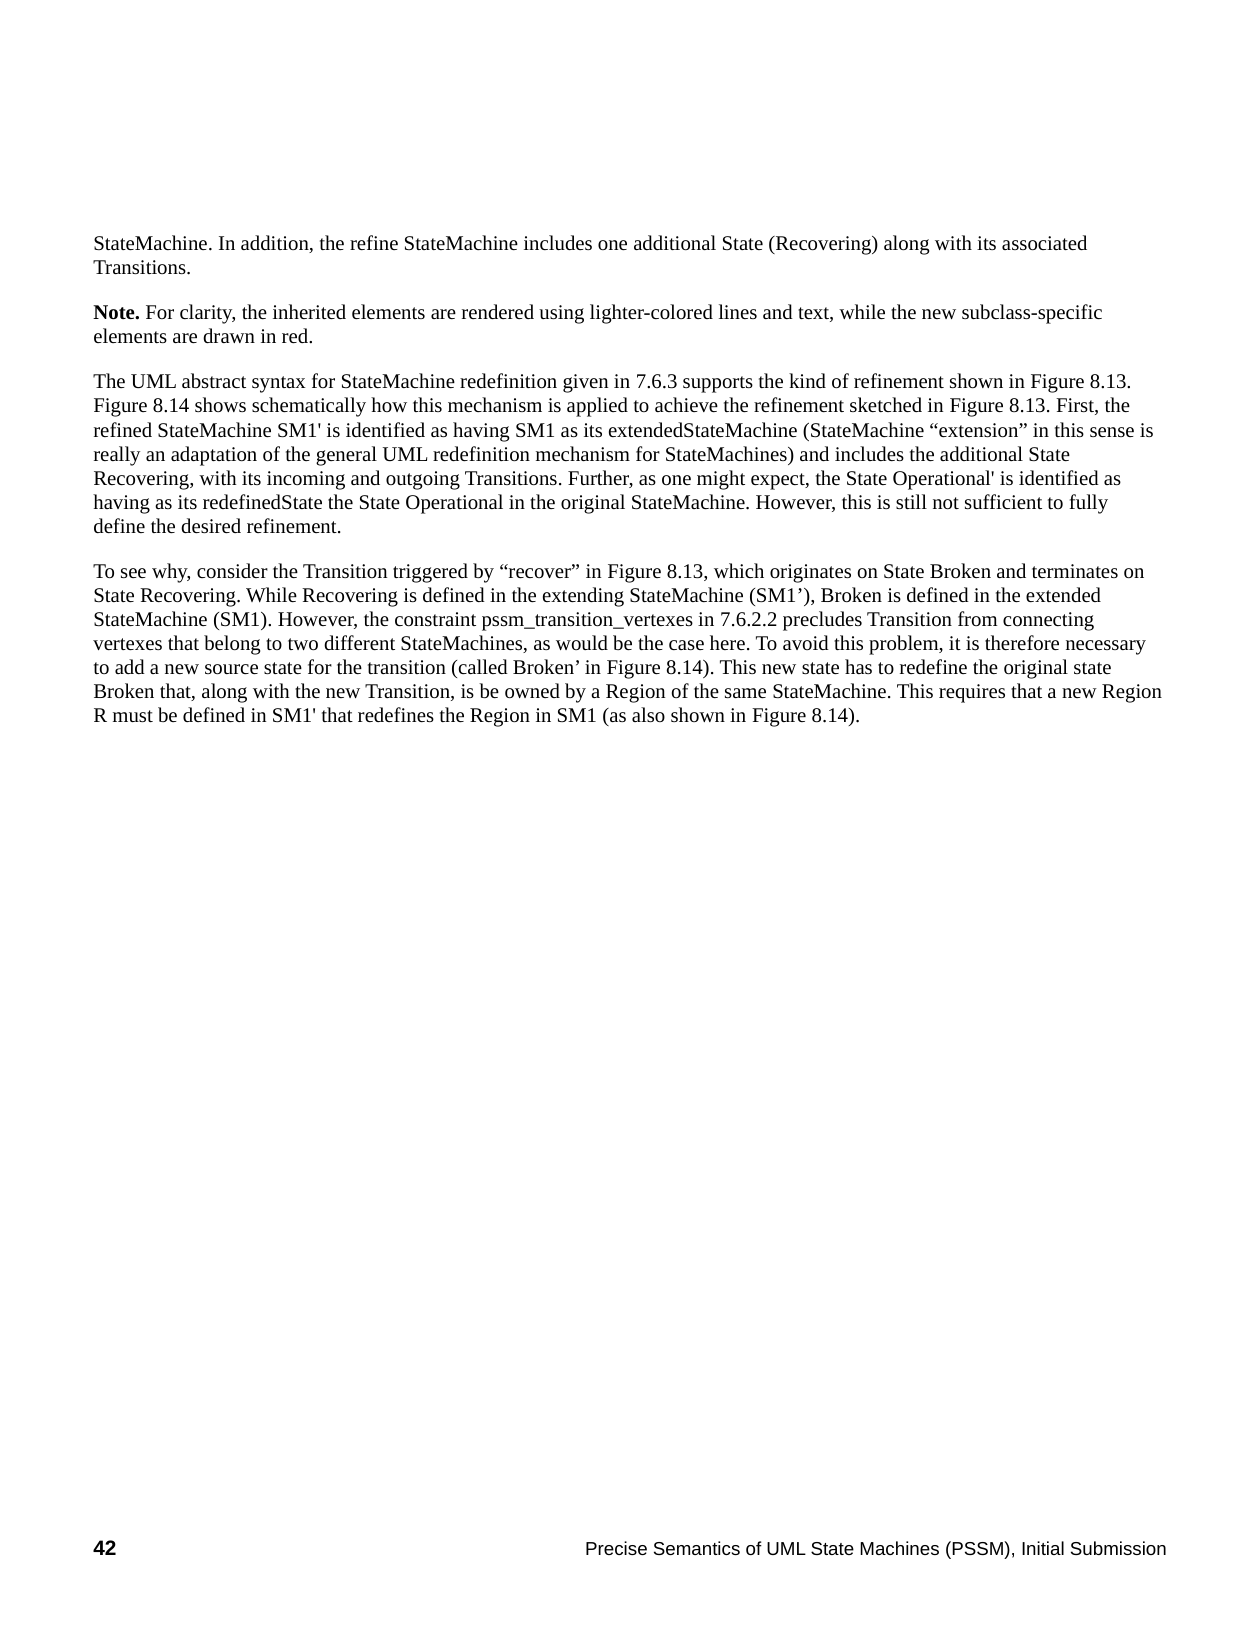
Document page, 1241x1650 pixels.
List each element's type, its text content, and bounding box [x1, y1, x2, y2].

text Note. For clarity, the inherited elements are rendered using lighter-colored lines and text, while the new subclass-specific elements are drawn in red. [93, 300, 1164, 348]
text StateMachine. In addition, the refine StateMachine includes one additional State (Recovering) along with its associated Transitions. [93, 231, 1164, 279]
text The UML abstract syntax for StateMachine redefinition given in 7.6.3 supports the kind of refinement shown in Figure 8.13. Figure 8.14 shows schematically how this mechanism is applied to achieve the refinement sketched in Figure 8.13. First, the refined StateMachine SM1' is identified as having SM1 as its extendedStateMachine (StateMachine “extension” in this sense is really an adaptation of the general UML redefinition mechanism for StateMachines) and includes the additional State Recovering, with its incoming and outgoing Transitions. Further, as one might expect, the State Operational' is identified as having as its redefinedState the State Operational in the original StateMachine. However, this is still not sufficient to fully define the desired refinement. [93, 369, 1164, 538]
text To see why, consider the Transition triggered by “recover” in Figure 8.13, which originates on State Broken and terminates on State Recovering. While Recovering is defined in the extending StateMachine (SM1’), Broken is defined in the extended StateMachine (SM1). However, the constraint pssm_transition_vertexes in 7.6.2.2 precludes Transition from connecting vertexes that belong to two different StateMachines, as would be the case here. To avoid this problem, it is therefore necessary to add a new source state for the transition (called Broken’ in Figure 8.14). This new state has to redefine the original state Broken that, along with the new Transition, is be owned by a Region of the same StateMachine. This requires that a new Region R must be defined in SM1' that redefines the Region in SM1 (as also shown in Figure 8.14). [93, 559, 1164, 727]
